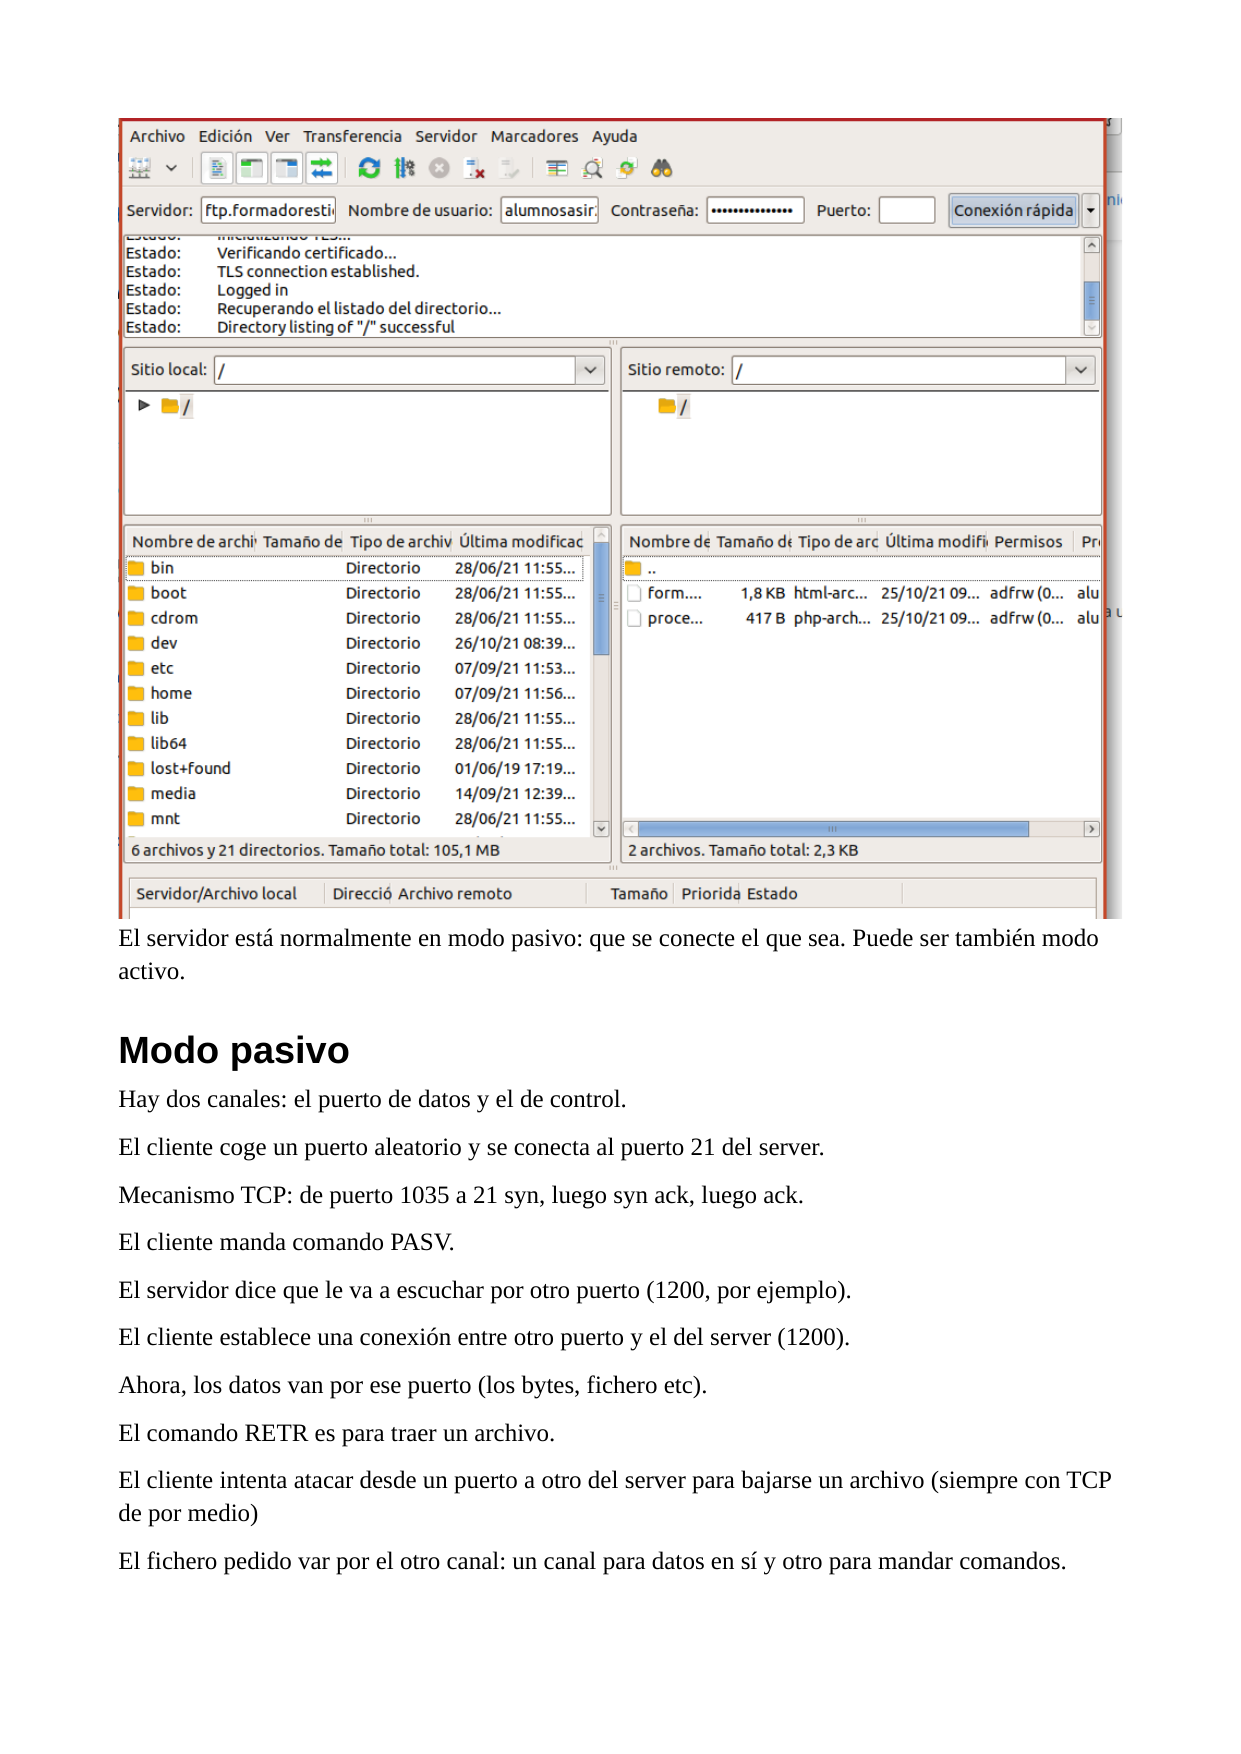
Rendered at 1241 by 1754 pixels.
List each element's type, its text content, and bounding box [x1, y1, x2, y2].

subtitle Modo pasivo [118, 1028, 1122, 1072]
text Ahora, los datos van por ese puerto (los bytes, fichero etc). [118, 1370, 1122, 1399]
text El comando RETR es para traer un archivo. [118, 1418, 1122, 1446]
text El servidor está normalmente en modo pasivo: que se conecte el que sea. Puede ser también modo activo. [118, 919, 1122, 984]
text El fichero pedido var por el otro canal: un canal para datos en sí y otro para mandar comandos. [118, 1546, 1122, 1575]
text El servidor dice que le va a escuchar por otro puerto (1200, por ejemplo). [118, 1275, 1122, 1304]
text El cliente coge un puerto aleatorio y se conecta al puerto 21 del server. [118, 1132, 1122, 1161]
picture [118, 118, 1123, 919]
text El cliente manda comando PASV. [118, 1227, 1122, 1256]
text El cliente establece una conexión entre otro puerto y el del server (1200). [118, 1322, 1122, 1351]
text Mecanismo TCP: de puerto 1035 a 21 syn, luego syn ack, luego ack. [118, 1180, 1122, 1208]
text Hay dos canales: el puerto de datos y el de control. [118, 1084, 1122, 1113]
text El cliente intenta atacar desde un puerto a otro del server para bajarse un archivo (siempre con TCP de por medio) [118, 1465, 1122, 1527]
